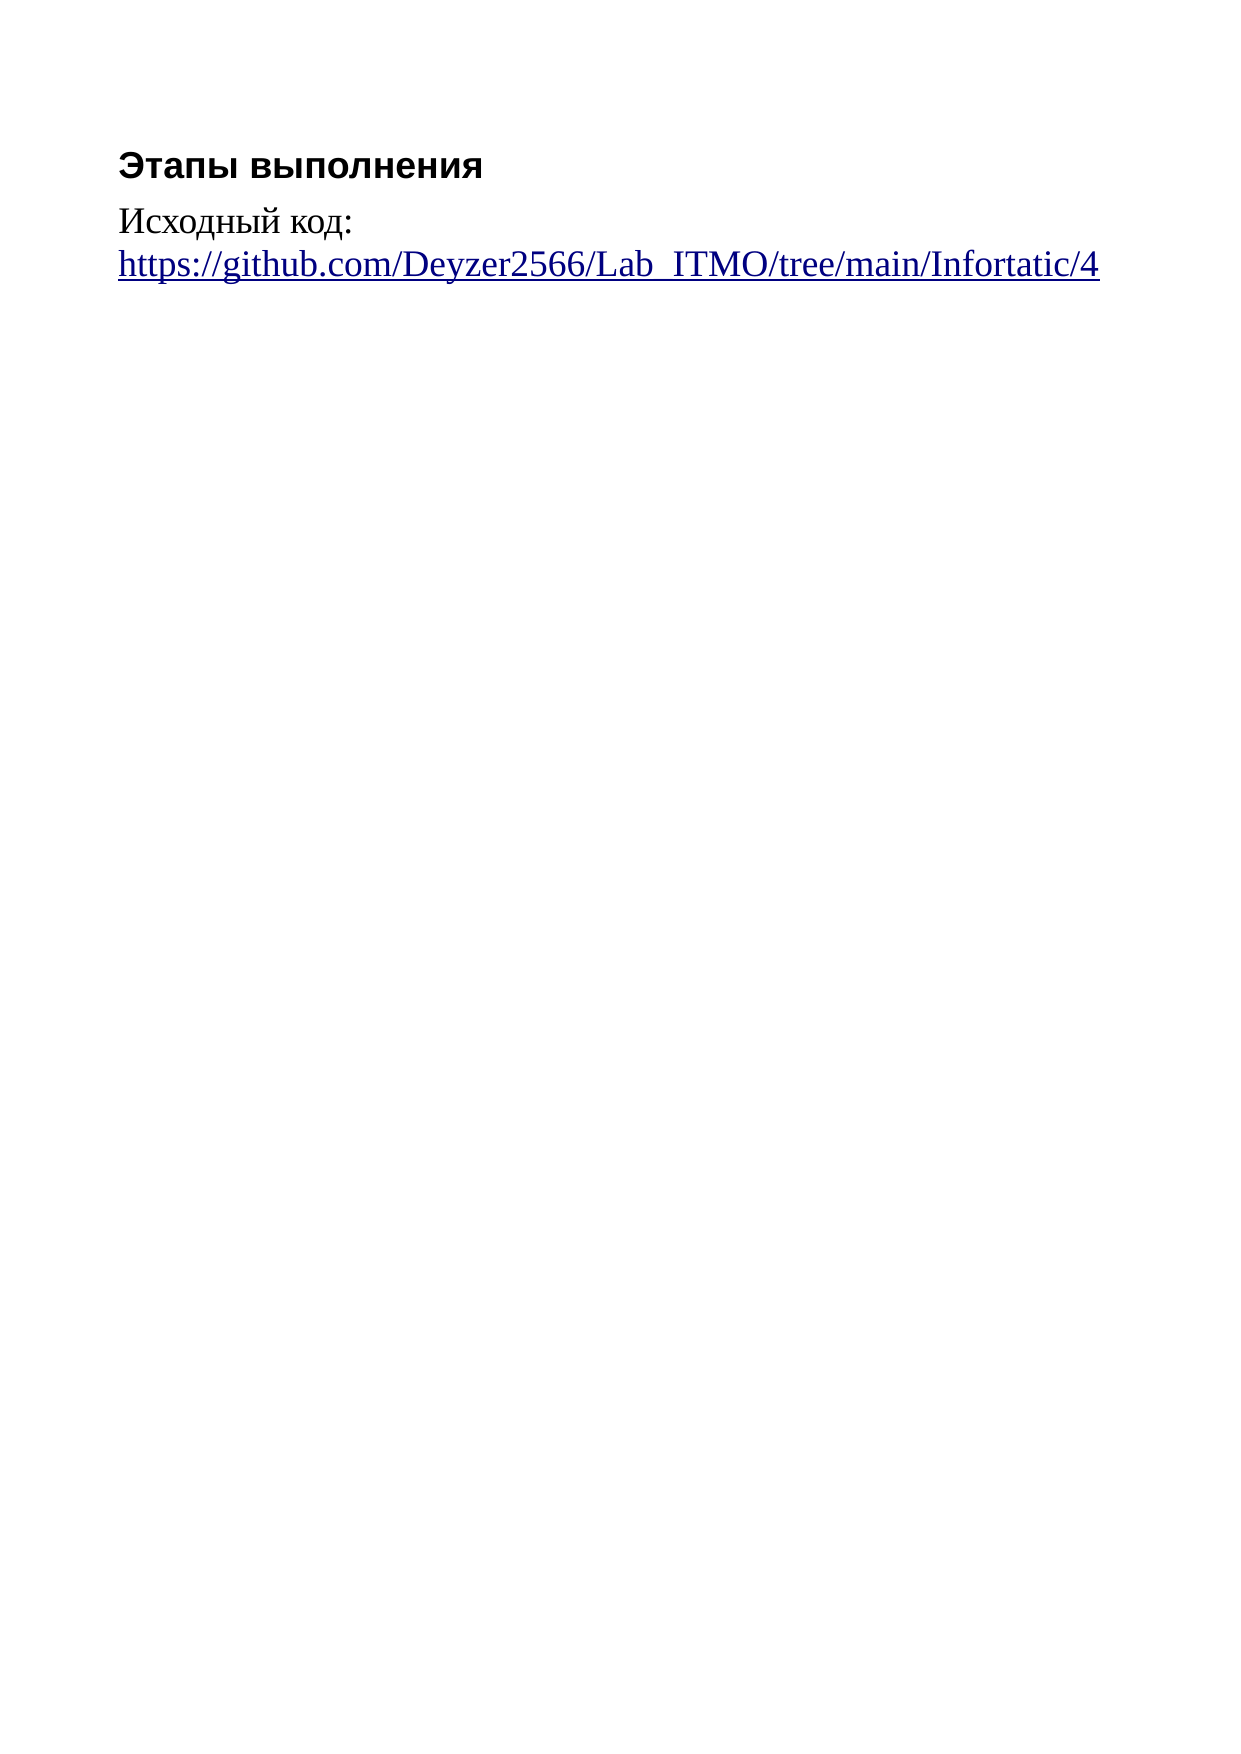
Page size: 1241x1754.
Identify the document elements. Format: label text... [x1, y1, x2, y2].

text Исходный код: https://github.com/Deyzer2566/Lab_ITMO/tree/main/Infortatic/4 [118, 199, 1122, 285]
subtitle Этапы выполнения [118, 143, 1122, 186]
